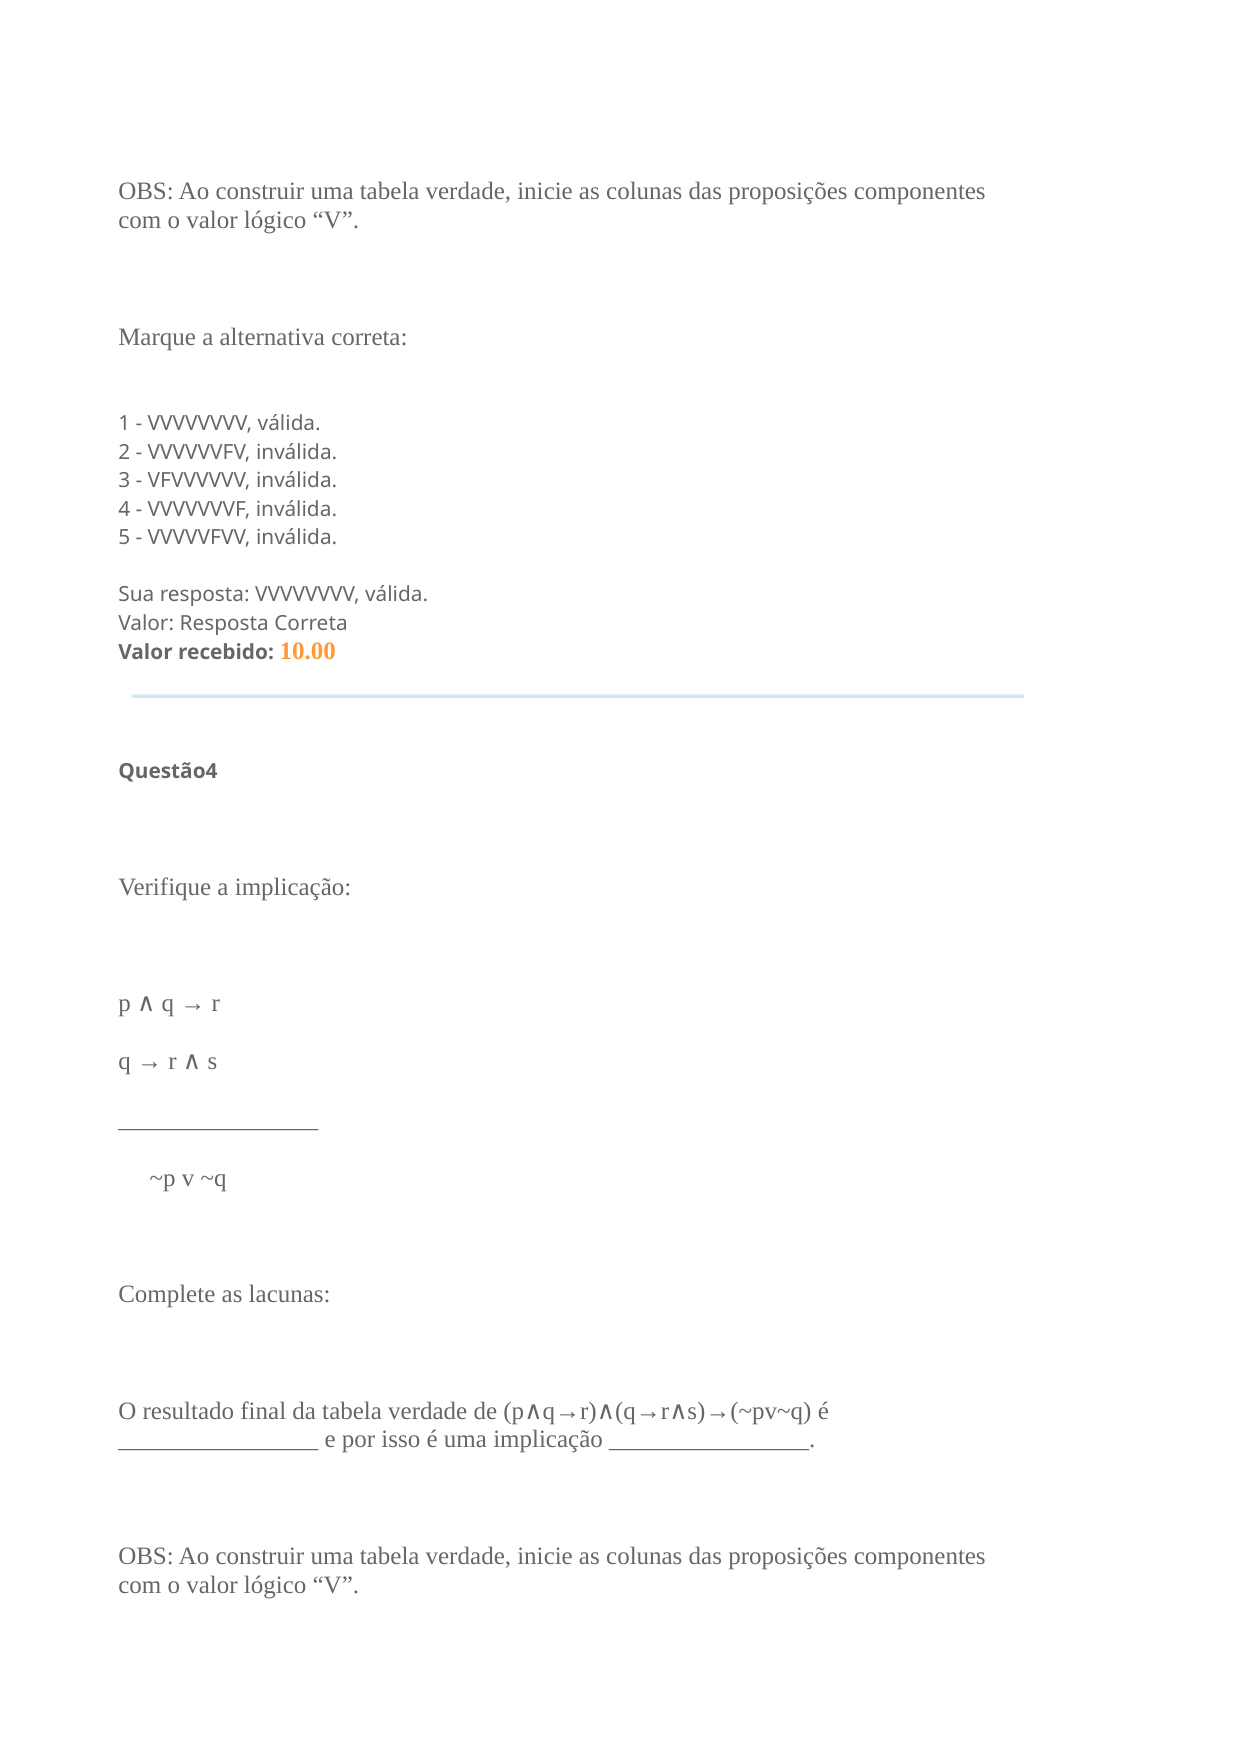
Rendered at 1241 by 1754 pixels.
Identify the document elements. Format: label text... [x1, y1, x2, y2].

table_cell [1026, 522, 1033, 551]
table_cell [1026, 726, 1033, 755]
table_cell Valor recebido: 10.00 [118, 636, 1026, 698]
table_cell [1026, 465, 1033, 494]
table_cell [1026, 580, 1033, 608]
table_cell 5 - VVVVVFVV, inválida. [118, 522, 1026, 551]
table_cell [1026, 494, 1033, 522]
table_cell Verifique a implicação: p ∧ q → r q → r ∧ s ________________ ~p v ~q Complete as lacunas: O resultado final da tabela verdade de (p∧q→r)∧(q→r∧s)→(~pv~q) é ________________ e por isso é uma implicação ________________. OBS: Ao construir uma tabela verdade, inicie as colunas das proposições componentes com o valor lógico “V”. [118, 814, 1033, 1628]
table_cell [1026, 785, 1033, 813]
table_cell OBS: Ao construir uma tabela verdade, inicie as colunas das proposições componentes com o valor lógico “V”. Marque a alternativa correta: [118, 118, 1033, 380]
table_cell [118, 726, 1026, 755]
table_cell [1026, 380, 1033, 408]
table_cell 4 - VVVVVVVF, inválida. [118, 494, 1026, 522]
table_cell [118, 785, 1026, 813]
table_cell [1026, 636, 1033, 698]
table_cell [118, 698, 1026, 726]
table_cell [1026, 551, 1033, 579]
table_cell Valor: Resposta Correta [118, 608, 1026, 636]
table_cell 1 - VVVVVVVV, válida. [118, 409, 1026, 437]
table_cell [118, 380, 1026, 408]
table_cell [1026, 698, 1033, 726]
picture [118, 694, 1025, 698]
table_cell 2 - VVVVVVFV, inválida. [118, 437, 1026, 465]
table_cell [118, 551, 1026, 579]
table_cell [1026, 437, 1033, 465]
table_cell Sua resposta: VVVVVVVV, válida. [118, 580, 1026, 608]
table_cell 3 - VFVVVVVV, inválida. [118, 465, 1026, 494]
table_cell [1026, 608, 1033, 636]
table_cell Questão4 [118, 755, 1033, 785]
table_cell [1026, 409, 1033, 437]
